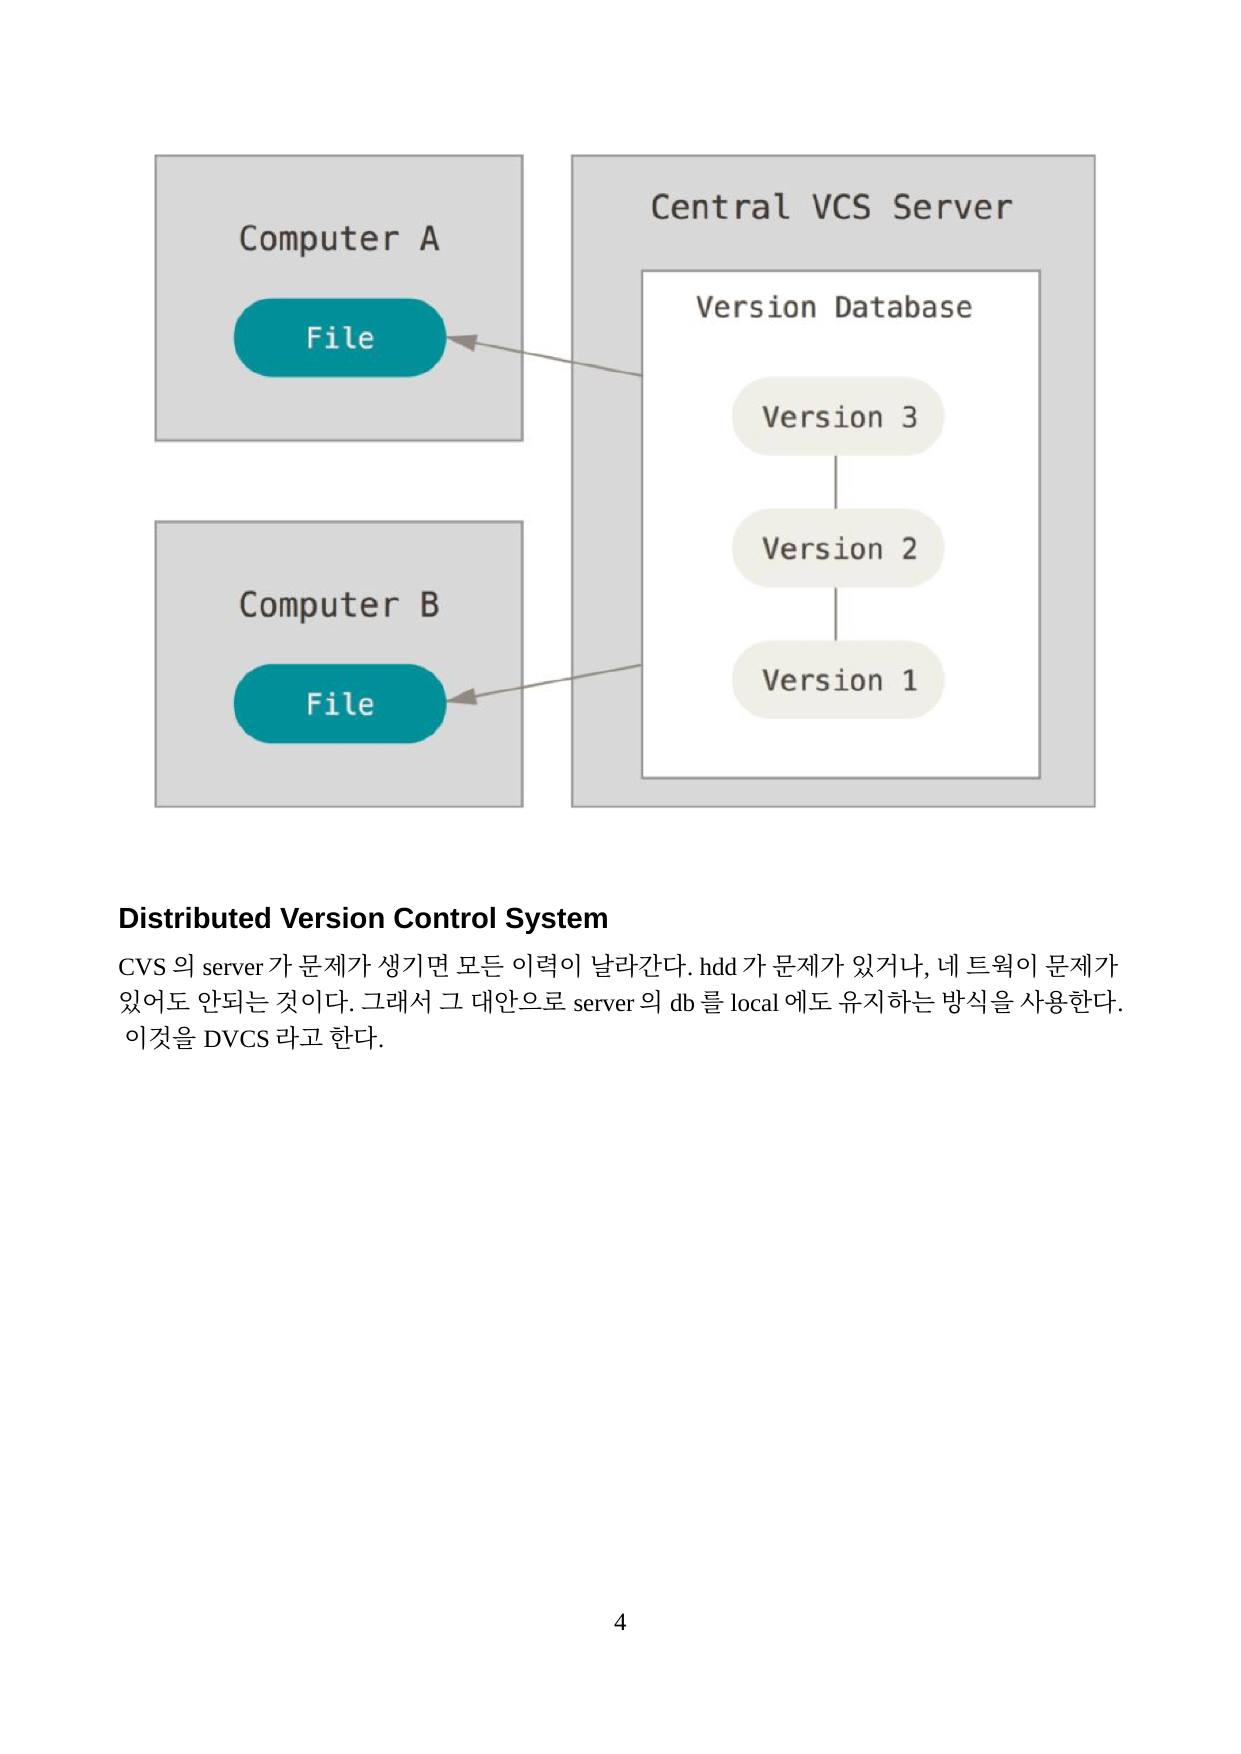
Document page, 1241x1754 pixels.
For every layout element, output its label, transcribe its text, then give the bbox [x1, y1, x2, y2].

text CVS의 server가 문제가 생기면 모든 이력이 날라간다. hdd가 문제가 있거나, 네 트웍이 문제가 있어도 안되는 것이다. 그래서 그 대안으로 server의 db를 local에도 유지하는 방식을 사용한다. 이것을 DVCS라고 한다. [118, 947, 1122, 1054]
subtitle Distributed Version Control System [118, 901, 1122, 934]
